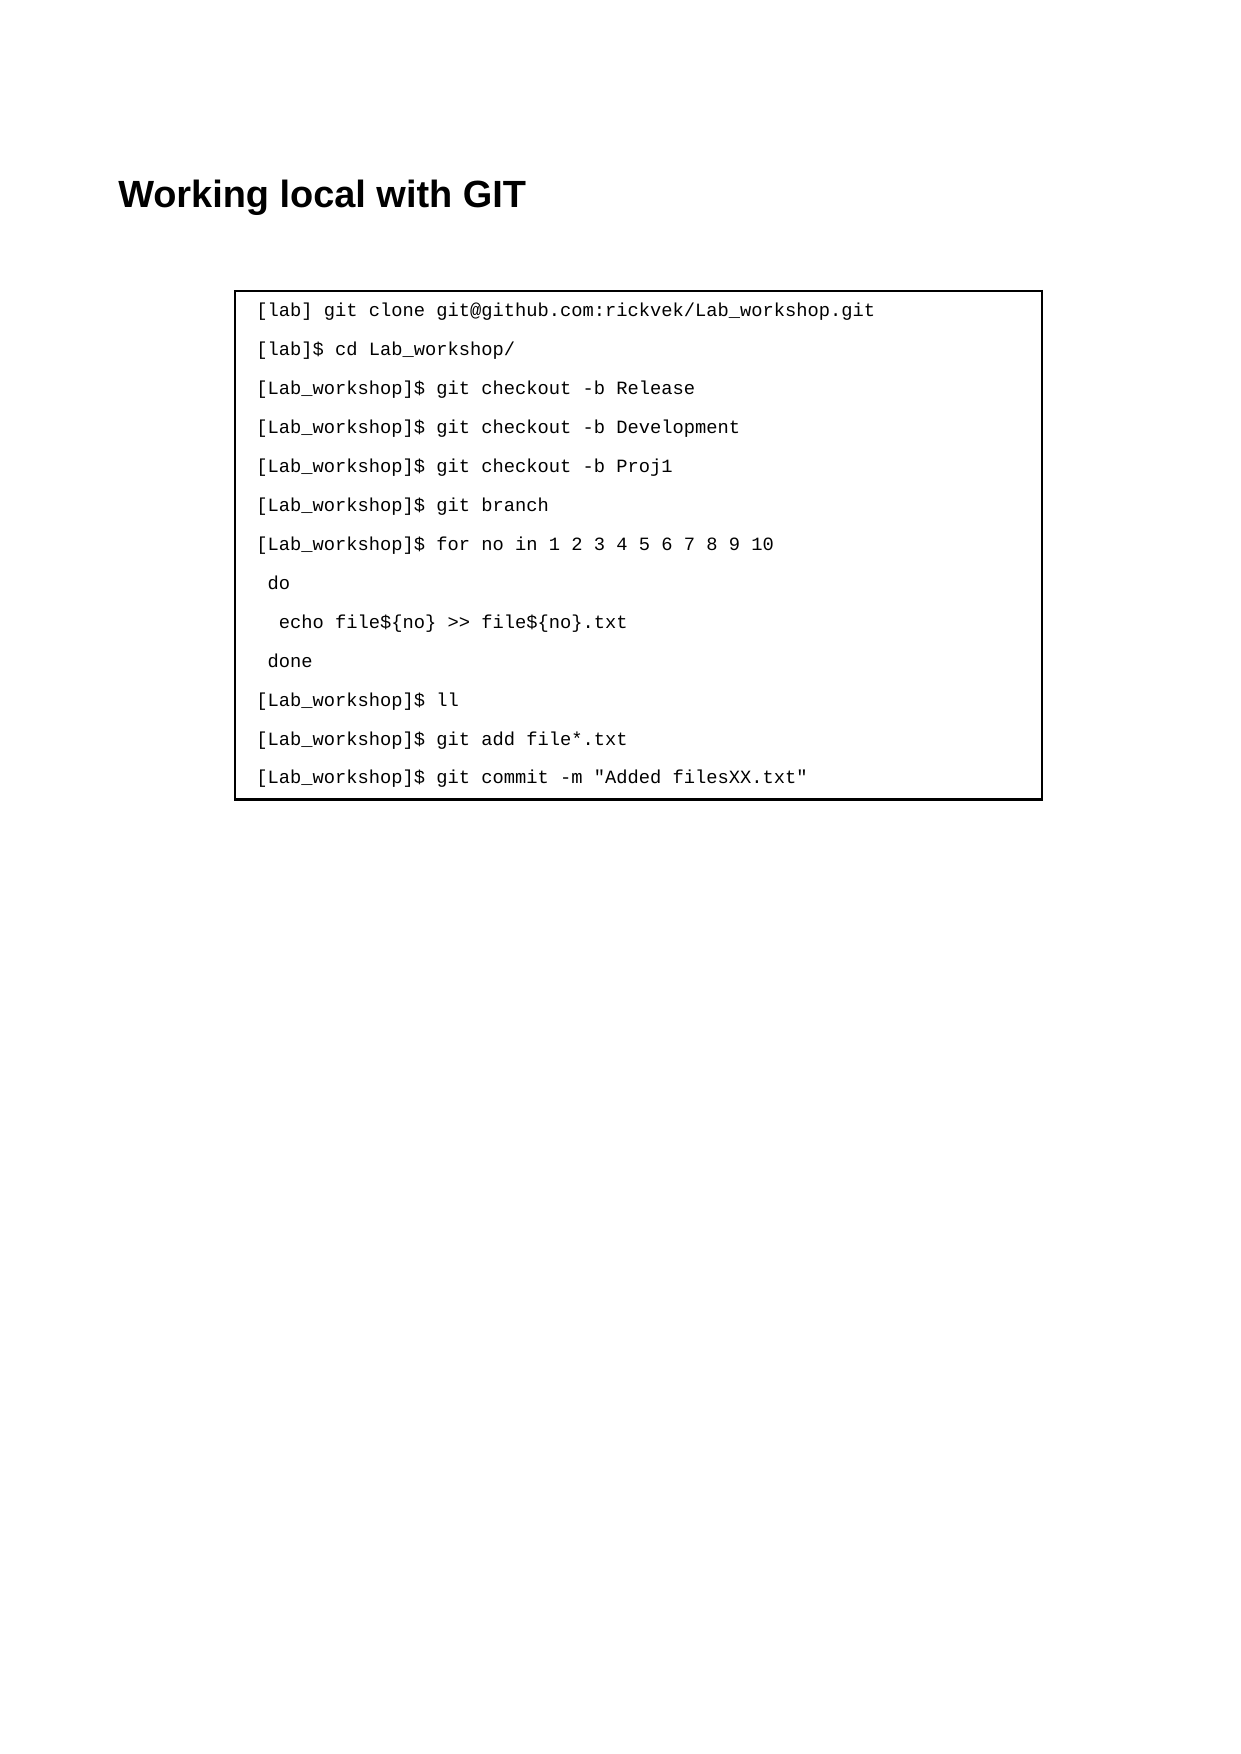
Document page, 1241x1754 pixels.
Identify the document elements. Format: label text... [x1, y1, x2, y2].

text [Lab_workshop]$ git checkout -b Proj1 [245, 457, 1032, 478]
text [lab] git clone git@github.com:rickvek/Lab_workshop.git [245, 301, 1032, 322]
text [Lab_workshop]$ git commit -m "Added filesXX.txt" [245, 768, 1032, 789]
text done [245, 651, 1032, 673]
text [Lab_workshop]$ git branch [245, 496, 1032, 517]
subtitle Working local with GIT [118, 172, 1122, 259]
text [Lab_workshop]$ for no in 1 2 3 4 5 6 7 8 9 10 [245, 534, 1032, 556]
text [Lab_workshop]$ git checkout -b Release [245, 379, 1032, 400]
text [lab]$ cd Lab_workshop/ [245, 340, 1032, 361]
text [Lab_workshop]$ git checkout -b Development [245, 418, 1032, 439]
text [Lab_workshop]$ git add file*.txt [245, 729, 1032, 751]
text [Lab_workshop]$ ll [245, 690, 1032, 712]
text echo file${no} >> file${no}.txt [245, 612, 1032, 634]
text do [245, 573, 1032, 595]
